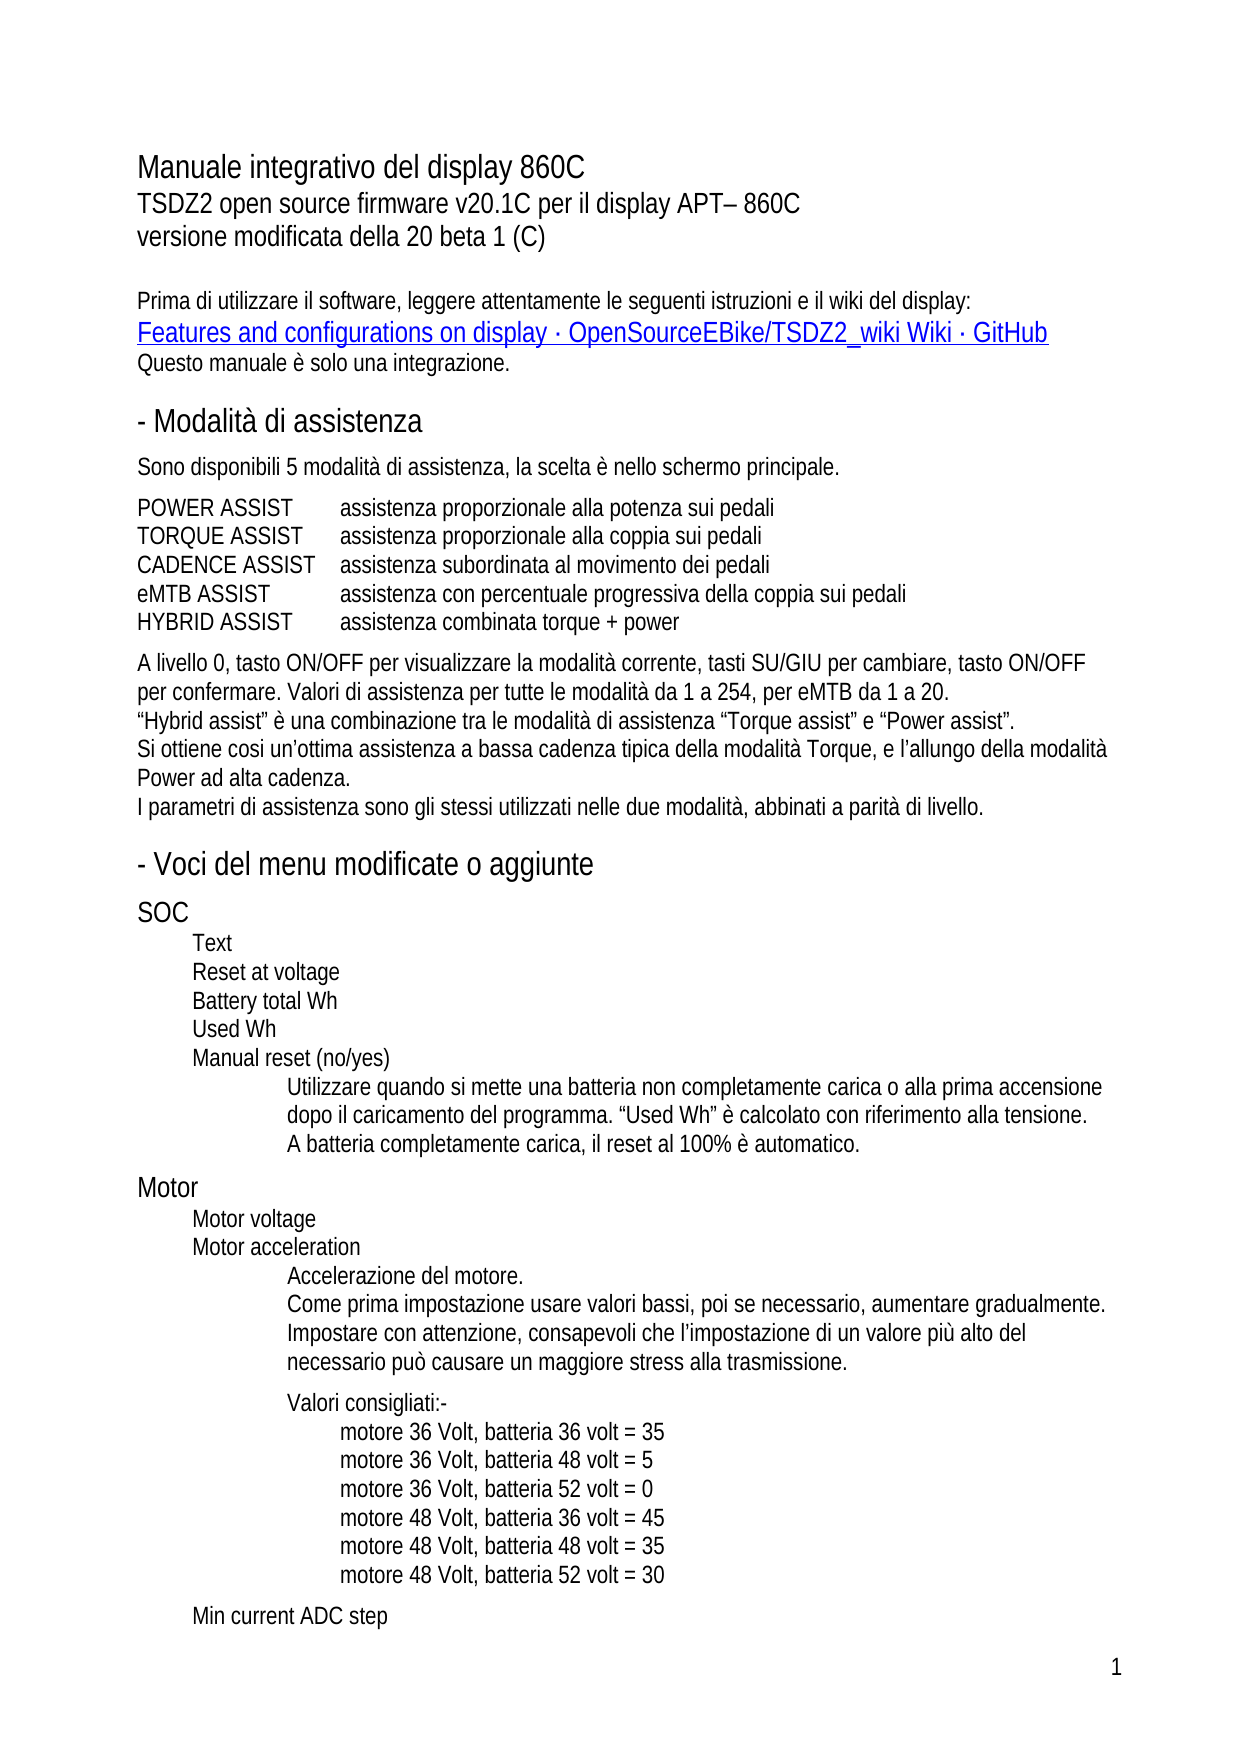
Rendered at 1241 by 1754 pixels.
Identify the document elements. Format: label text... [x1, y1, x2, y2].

text Features and configurations on display · OpenSourceEBike/TSDZ2_wiki Wiki · GitHub [137, 315, 1122, 348]
text TSDZ2 open source firmware v20.1C per il display APT– 860C [137, 186, 1122, 219]
text SOC [137, 895, 1122, 928]
text Prima di utilizzare il software, leggere attentamente le seguenti istruzioni e il wiki del display: [137, 286, 1122, 315]
text HYBRID ASSIST assistenza combinata torque + power [137, 607, 1122, 636]
text I parametri di assistenza sono gli stessi utilizzati nelle due modalità, abbinati a parità di livello. [137, 792, 1122, 820]
text Text [137, 928, 1122, 957]
text Valori consigliati:- [287, 1388, 1122, 1417]
text CADENCE ASSIST assistenza subordinata al movimento dei pedali [137, 550, 1122, 579]
text Battery total Wh [137, 986, 1122, 1014]
text Come prima impostazione usare valori bassi, poi se necessario, aumentare gradualmente. [287, 1289, 1122, 1318]
text Motor [137, 1170, 1122, 1203]
text TORQUE ASSIST assistenza proporzionale alla coppia sui pedali [137, 521, 1122, 550]
text motore 36 Volt, batteria 52 volt = 0 [287, 1474, 1122, 1502]
text Min current ADC step [137, 1601, 1122, 1629]
text Manual reset (no/yes) [137, 1043, 1122, 1072]
text motore 48 Volt, batteria 36 volt = 45 [287, 1502, 1122, 1531]
text motore 48 Volt, batteria 48 volt = 35 [287, 1531, 1122, 1560]
text motore 36 Volt, batteria 48 volt = 5 [287, 1445, 1122, 1474]
text Motor voltage [137, 1203, 1122, 1232]
text eMTB ASSIST assistenza con percentuale progressiva della coppia sui pedali [137, 579, 1122, 607]
text Sono disponibili 5 modalità di assistenza, la scelta è nello schermo principale. [137, 452, 1122, 480]
text Motor acceleration [137, 1232, 1122, 1261]
text Used Wh [137, 1014, 1122, 1043]
text - Voci del menu modificate o aggiunte [137, 844, 1122, 882]
text Impostare con attenzione, consapevoli che l’impostazione di un valore più alto del necessario può causare un maggiore stress alla trasmissione. [287, 1318, 1122, 1375]
text - Modalità di assistenza [137, 401, 1122, 439]
text motore 36 Volt, batteria 36 volt = 35 [287, 1417, 1122, 1445]
text versione modificata della 20 beta 1 (C) [137, 219, 1122, 253]
text POWER ASSIST assistenza proporzionale alla potenza sui pedali [137, 493, 1122, 521]
text motore 48 Volt, batteria 52 volt = 30 [287, 1560, 1122, 1588]
text Reset at voltage [137, 957, 1122, 986]
text Utilizzare quando si mette una batteria non completamente carica o alla prima accensione dopo il caricamento del programma. “Used Wh” è calcolato con riferimento alla tensione. [287, 1072, 1122, 1129]
text Questo manuale è solo una integrazione. [137, 348, 1122, 377]
text “Hybrid assist” è una combinazione tra le modalità di assistenza “Torque assist” e “Power assist”. [137, 706, 1122, 734]
text A batteria completamente carica, il reset al 100% è automatico. [287, 1129, 1122, 1158]
text A livello 0, tasto ON/OFF per visualizzare la modalità corrente, tasti SU/GIU per cambiare, tasto ON/OFF per confermare. Valori di assistenza per tutte le modalità da 1 a 254, per eMTB da 1 a 20. [137, 648, 1122, 706]
text Si ottiene cosi un’ottima assistenza a bassa cadenza tipica della modalità Torque, e l’allungo della modalità Power ad alta cadenza. [137, 734, 1122, 792]
text Manuale integrativo del display 860C [137, 148, 1122, 186]
text Accelerazione del motore. [287, 1261, 1122, 1289]
